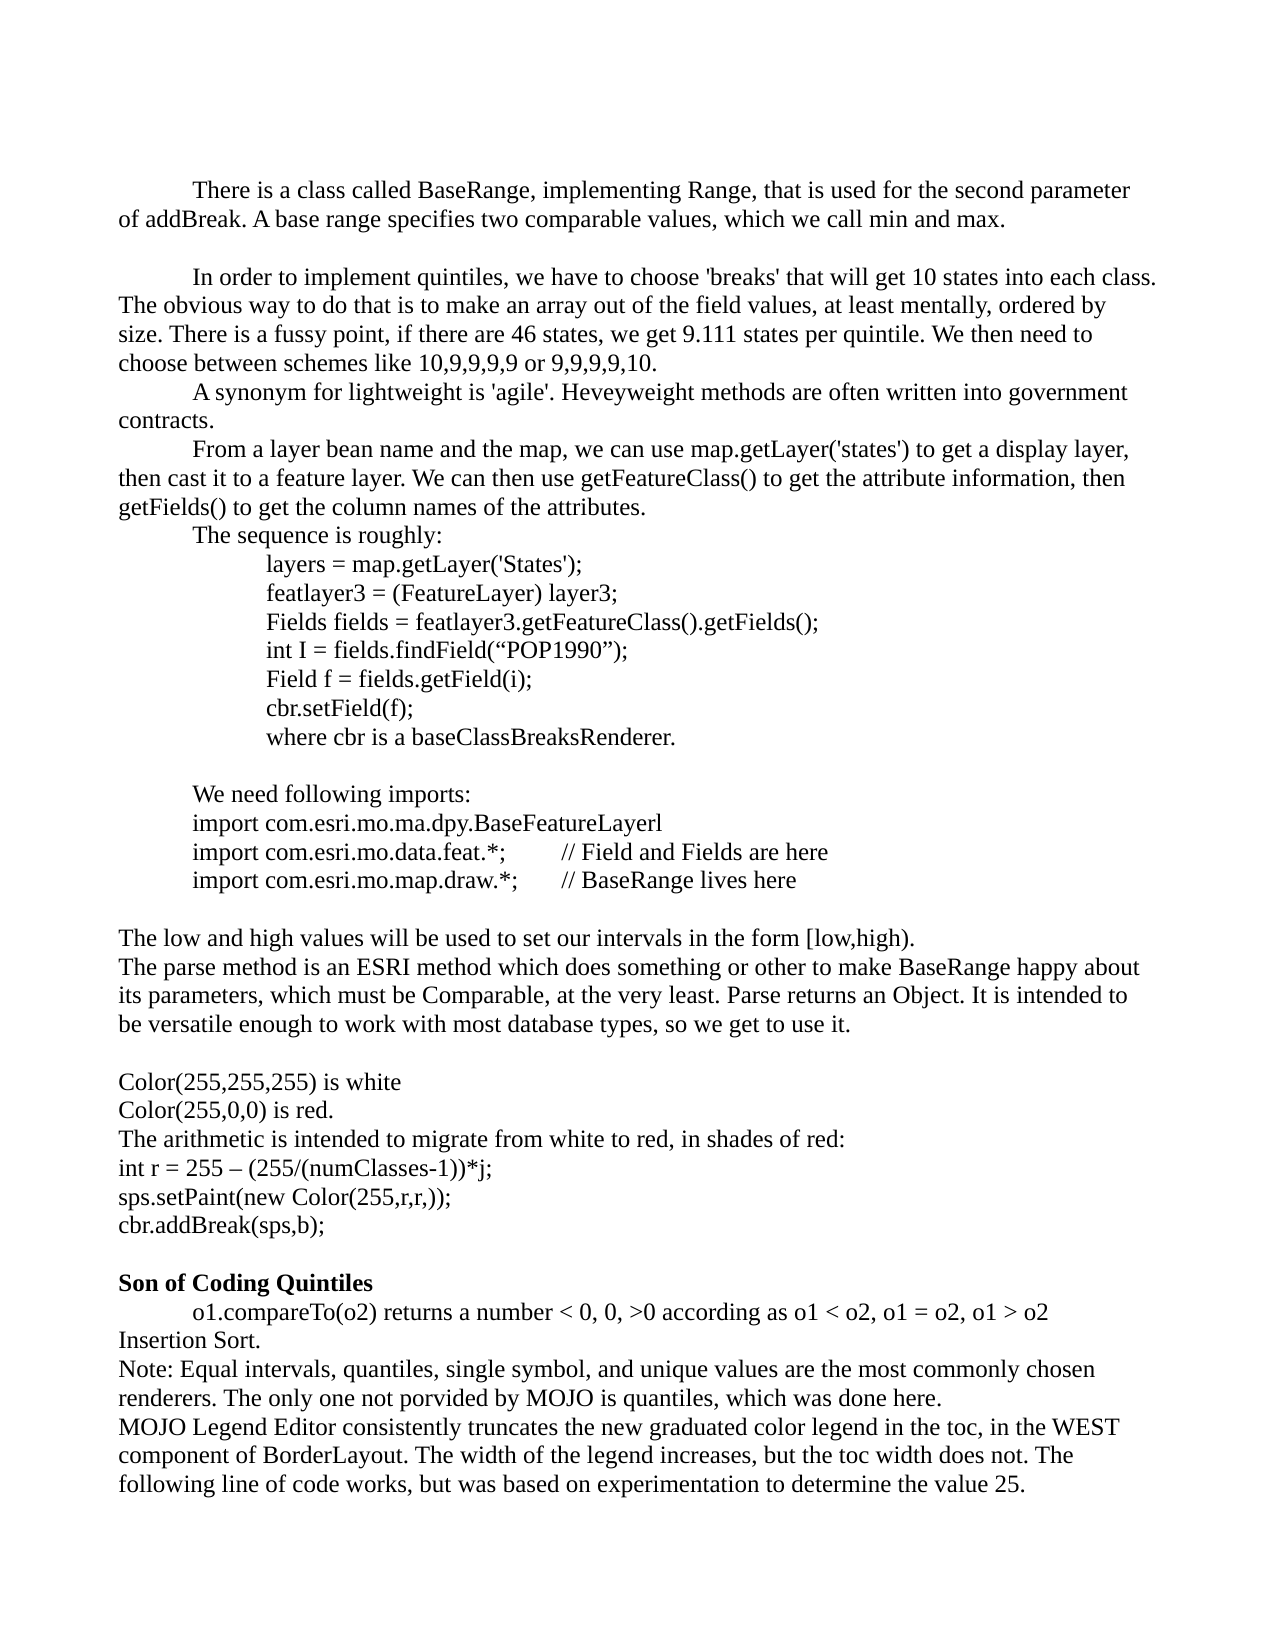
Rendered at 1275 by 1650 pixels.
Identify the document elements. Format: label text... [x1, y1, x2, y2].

text cbr.addBreak(sps,b); [118, 1211, 1157, 1239]
text import com.esri.mo.ma.dpy.BaseFeatureLayerl [118, 808, 1157, 837]
text The low and high values will be used to set our intervals in the form [low,high). [118, 923, 1157, 952]
text int I = fields.findField(“POP1990”); [118, 636, 1157, 664]
text The parse method is an ESRI method which does something or other to make BaseRange happy about its parameters, which must be Comparable, at the very least. Parse returns an Object. It is intended to be versatile enough to work with most database types, so we get to use it. [118, 952, 1157, 1038]
text From a layer bean name and the map, we can use map.getLayer('states') to get a display layer, then cast it to a feature layer. We can then use getFeatureClass() to get the attribute information, then getFields() to get the column names of the attributes. [118, 434, 1157, 521]
text Insertion Sort. [118, 1326, 1157, 1354]
text There is a class called BaseRange, implementing Range, that is used for the second parameter of addBreak. A base range specifies two comparable values, which we call min and max. [118, 176, 1157, 233]
text Color(255,0,0) is red. [118, 1096, 1157, 1124]
text The arithmetic is intended to migrate from white to red, in shades of red: [118, 1124, 1157, 1153]
text In order to implement quintiles, we have to choose 'breaks' that will get 10 states into each class. The obvious way to do that is to make an array out of the field values, at least mentally, ordered by size. There is a fussy point, if there are 46 states, we get 9.111 states per quintile. We then need to choose between schemes like 10,9,9,9,9 or 9,9,9,9,10. [118, 262, 1157, 377]
text sps.setPaint(new Color(255,r,r,)); [118, 1182, 1157, 1211]
text Field f = fields.getField(i); [118, 664, 1157, 693]
text import com.esri.mo.data.feat.*; // Field and Fields are here [118, 837, 1157, 866]
text import com.esri.mo.map.draw.*; // BaseRange lives here [118, 866, 1157, 894]
text int r = 255 – (255/(numClasses-1))*j; [118, 1153, 1157, 1182]
text Son of Coding Quintiles [118, 1268, 1157, 1297]
text MOJO Legend Editor consistently truncates the new graduated color legend in the toc, in the WEST component of BorderLayout. The width of the legend increases, but the toc width does not. The following line of code works, but was based on experimentation to determine the value 25. [118, 1412, 1157, 1498]
text featlayer3 = (FeatureLayer) layer3; [118, 578, 1157, 607]
text We need following imports: [118, 779, 1157, 808]
text Note: Equal intervals, quantiles, single symbol, and unique values are the most commonly chosen renderers. The only one not porvided by MOJO is quantiles, which was done here. [118, 1354, 1157, 1412]
text layers = map.getLayer('States'); [118, 549, 1157, 578]
text Fields fields = featlayer3.getFeatureClass().getFields(); [118, 607, 1157, 636]
text A synonym for lightweight is 'agile'. Heveyweight methods are often written into government contracts. [118, 377, 1157, 434]
text The sequence is roughly: [118, 521, 1157, 549]
text where cbr is a baseClassBreaksRenderer. [118, 722, 1157, 751]
text Color(255,255,255) is white [118, 1067, 1157, 1096]
text o1.compareTo(o2) returns a number < 0, 0, >0 according as o1 < o2, o1 = o2, o1 > o2 [118, 1297, 1157, 1326]
text cbr.setField(f); [118, 693, 1157, 722]
